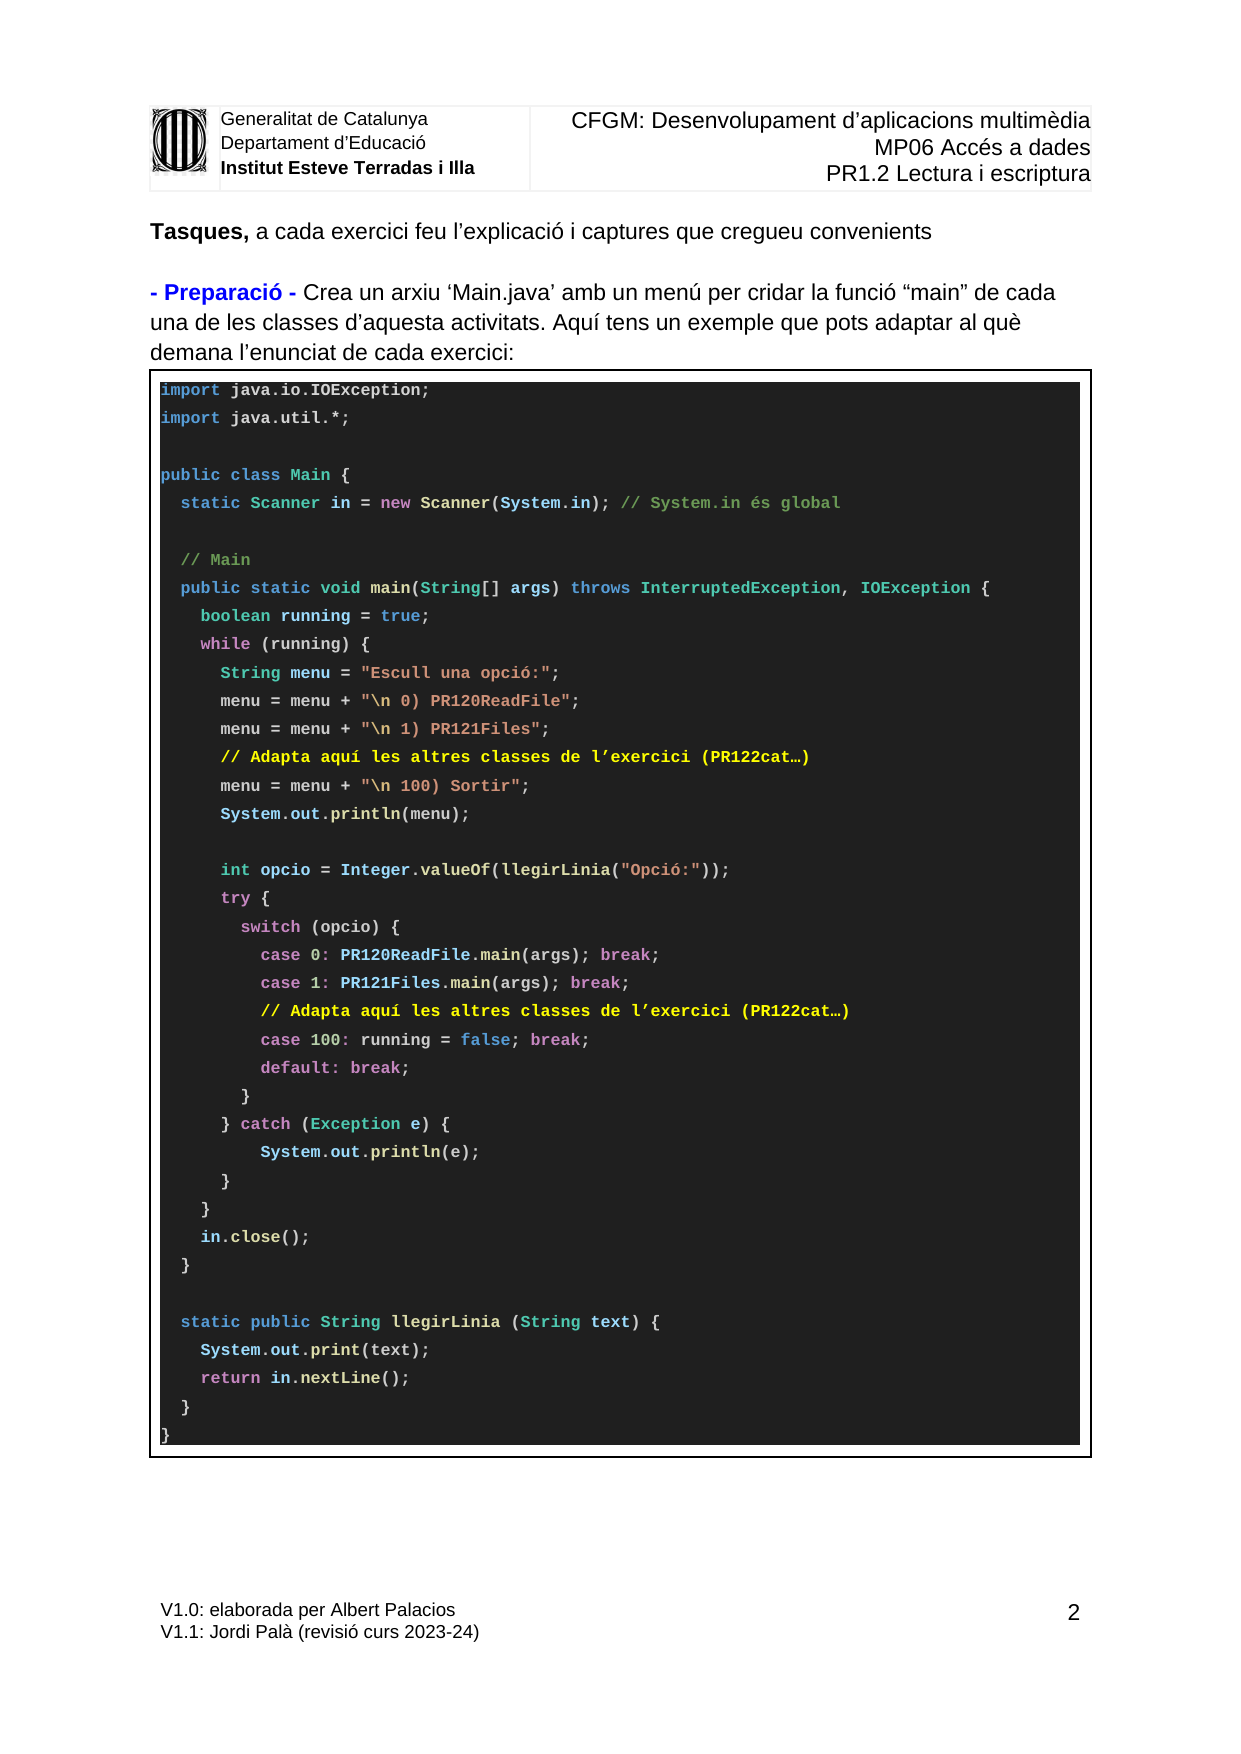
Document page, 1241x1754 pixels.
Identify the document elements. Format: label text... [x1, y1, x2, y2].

table_header import java.io.IOException; import java.util.*; public class Main { static Scanner in = new Scanner(System.in); // System.in és global // Main public static void main(String[] args) throws InterruptedException, IOException { boolean running = true; while (running) { String menu = "Escull una opció:"; menu = menu + "\n 0) PR120ReadFile"; menu = menu + "\n 1) PR121Files"; // Adapta aquí les altres classes de l’exercici (PR122cat…) menu = menu + "\n 100) Sortir"; System.out.println(menu); int opcio = Integer.valueOf(llegirLinia("Opció:")); try { switch (opcio) { case 0: PR120ReadFile.main(args); break; case 1: PR121Files.main(args); break; // Adapta aquí les altres classes de l’exercici (PR122cat…) case 100: running = false; break; default: break; } } catch (Exception e) { System.out.println(e); } } in.close(); } static public String llegirLinia (String text) { System.out.print(text); return in.nextLine(); } } [151, 371, 1090, 1456]
text Tasques, a cada exercici feu l’explicació i captures que cregueu convenients [150, 218, 1090, 245]
picture [150, 107, 209, 176]
text - Preparació - Crea un arxiu ‘Main.java’ amb un menú per cridar la funció “main” de cada una de les classes d’aquesta activitats. Aquí tens un exemple que pots adaptar al què demana l’enunciat de cada exercici: [150, 279, 1090, 366]
